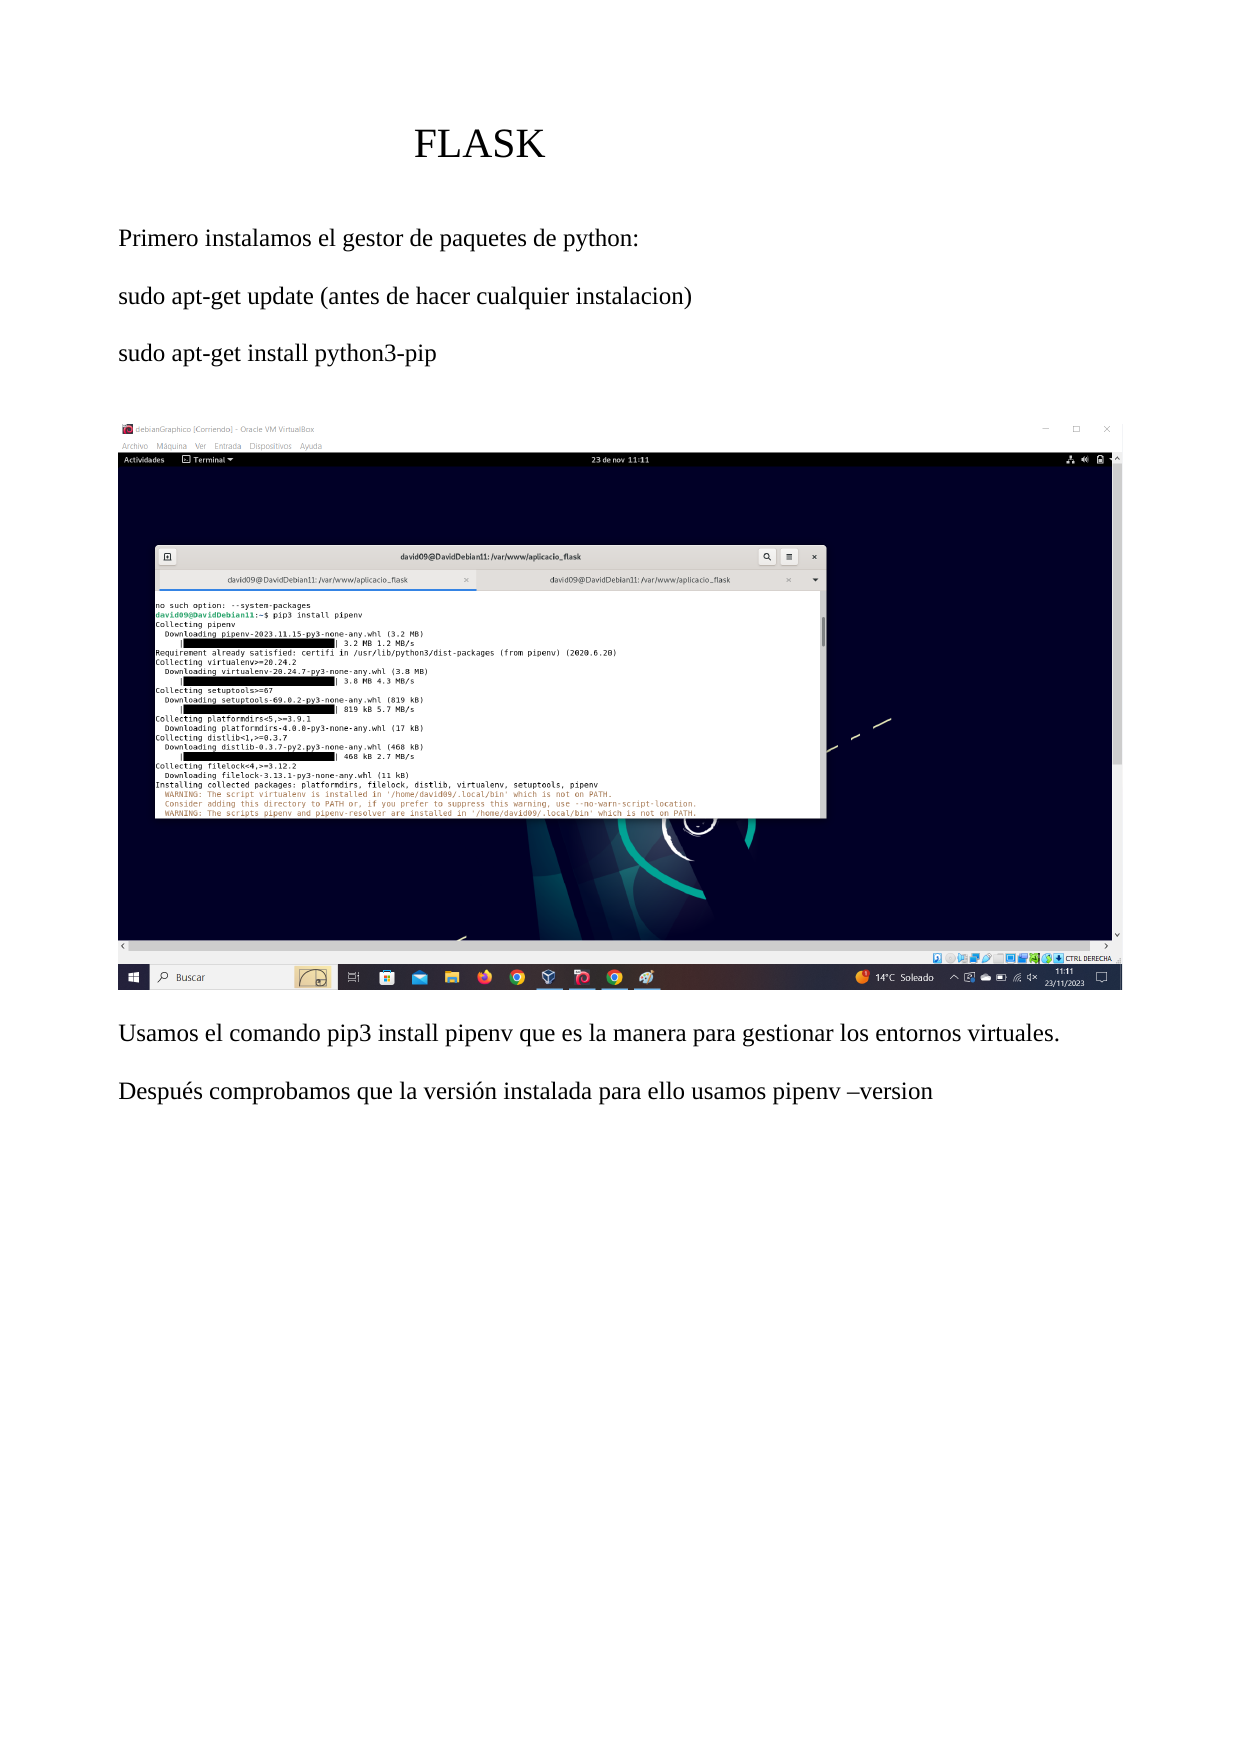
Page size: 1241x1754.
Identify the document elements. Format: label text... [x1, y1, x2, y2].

text Primero instalamos el gestor de paquetes de python: [118, 223, 1122, 252]
text FLASK [118, 118, 1122, 166]
text Usamos el comando pip3 install pipenv que es la manera para gestionar los entornos virtuales. [118, 1018, 1122, 1047]
picture [118, 424, 1123, 990]
text sudo apt-get install python3-pip [118, 338, 1122, 367]
text Después comprobamos que la versión instalada para ello usamos pipenv –version [118, 1076, 1122, 1104]
text sudo apt-get update (antes de hacer cualquier instalacion) [118, 281, 1122, 310]
